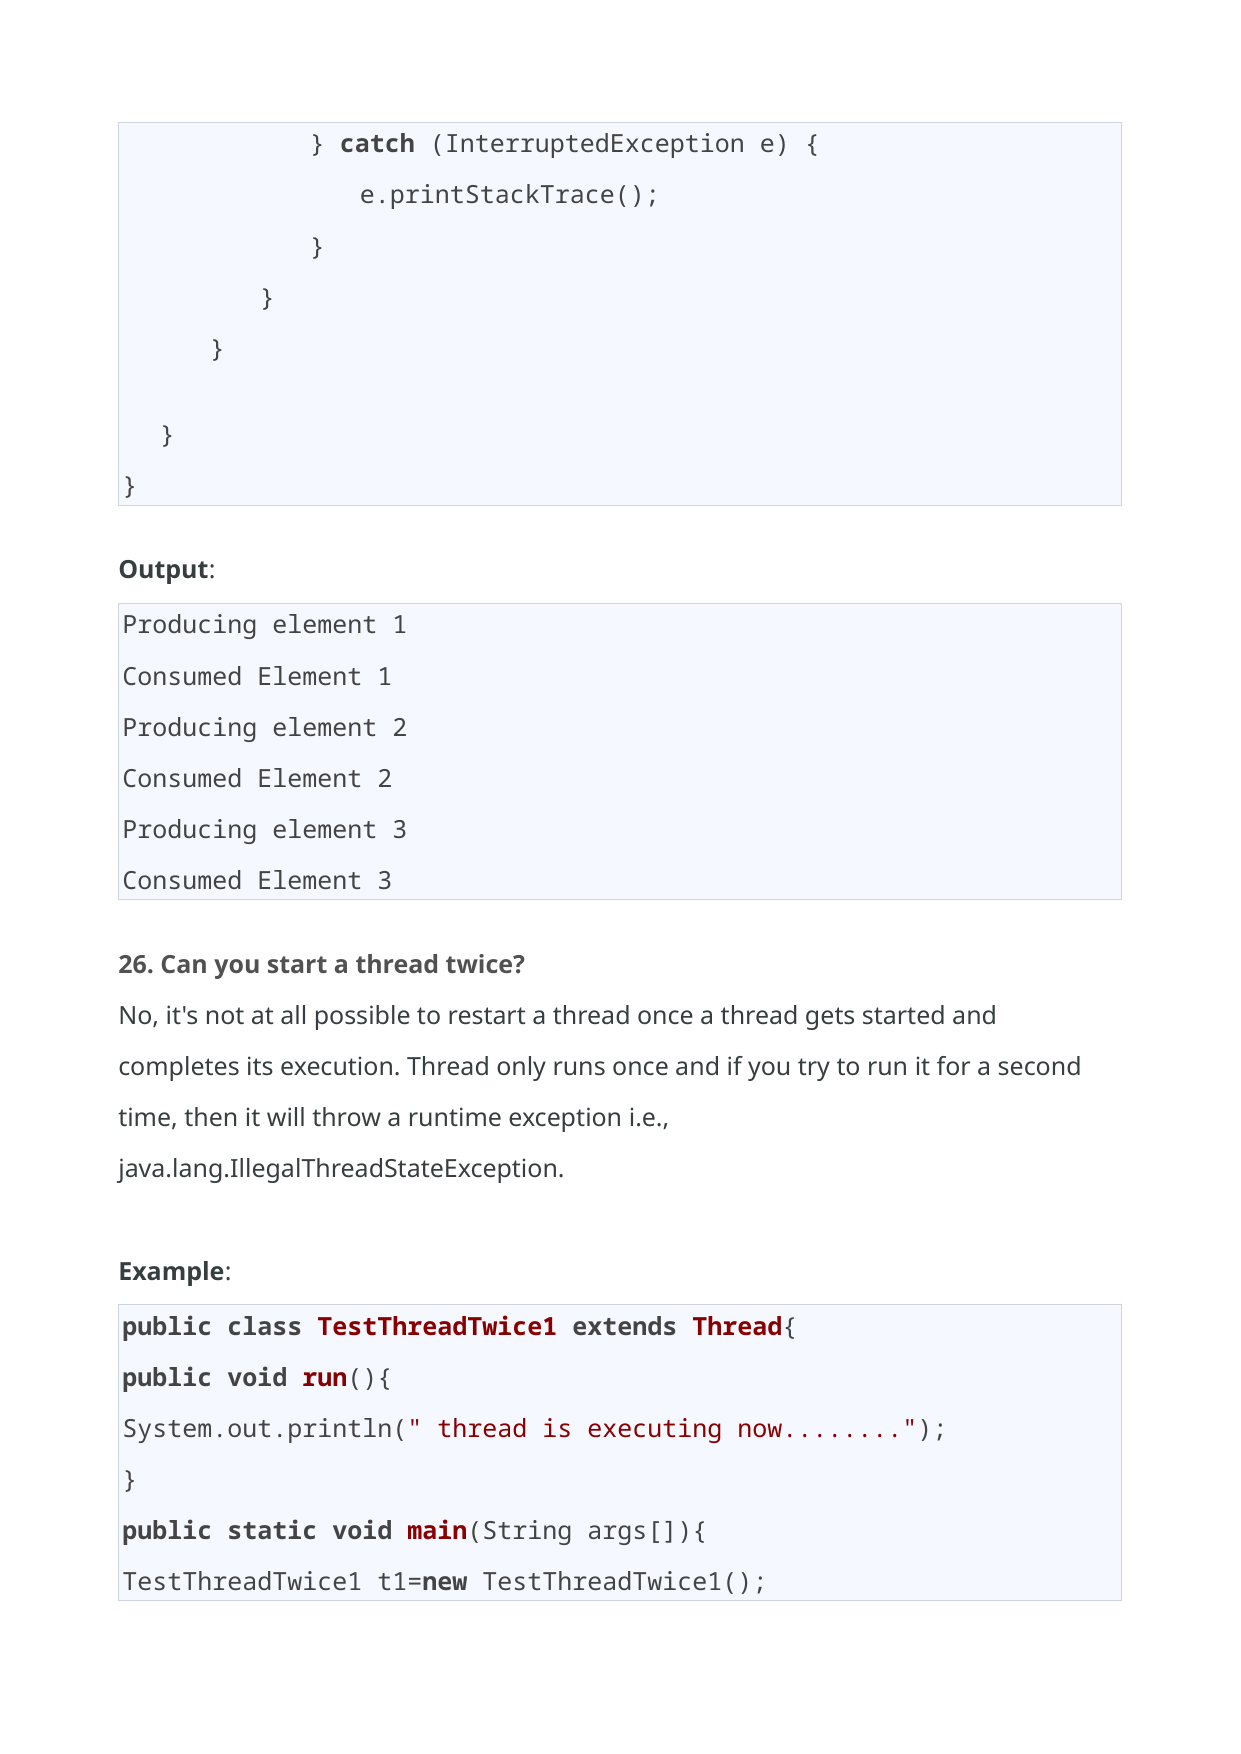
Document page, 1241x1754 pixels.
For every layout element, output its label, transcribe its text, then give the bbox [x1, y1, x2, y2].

text } [119, 224, 1121, 262]
text TestThreadTwice1 t1=new TestThreadTwice1(); [119, 1559, 1121, 1600]
text Output: [118, 552, 1122, 586]
text Producing element 3 [119, 807, 1121, 845]
text Consumed Element 2 [119, 756, 1121, 794]
subtitle 26. Can you start a thread twice? [118, 947, 1122, 981]
text Producing element 1 [119, 604, 1121, 641]
text Producing element 2 [119, 705, 1121, 743]
text public static void main(String args[]){ [119, 1508, 1121, 1546]
text Consumed Element 1 [119, 654, 1121, 692]
text } catch (InterruptedException e) { [119, 123, 1121, 160]
text } [119, 326, 1121, 364]
text e.printStackTrace(); [119, 173, 1121, 211]
text No, it's not at all possible to restart a thread once a thread gets started and completes its execution. Thread only runs once and if you try to run it for a second time, then it will throw a runtime exception i.e., java.lang.IllegalThreadStateException. Example: [118, 998, 1122, 1287]
text } [119, 464, 1121, 505]
text System.out.println(" thread is executing now........"); [119, 1406, 1121, 1444]
text public class TestThreadTwice1 extends Thread{ [119, 1305, 1121, 1342]
text Consumed Element 3 [119, 858, 1121, 899]
text } [119, 275, 1121, 313]
text public void run(){ [119, 1355, 1121, 1393]
text } [119, 1457, 1121, 1495]
text } [119, 413, 1121, 451]
